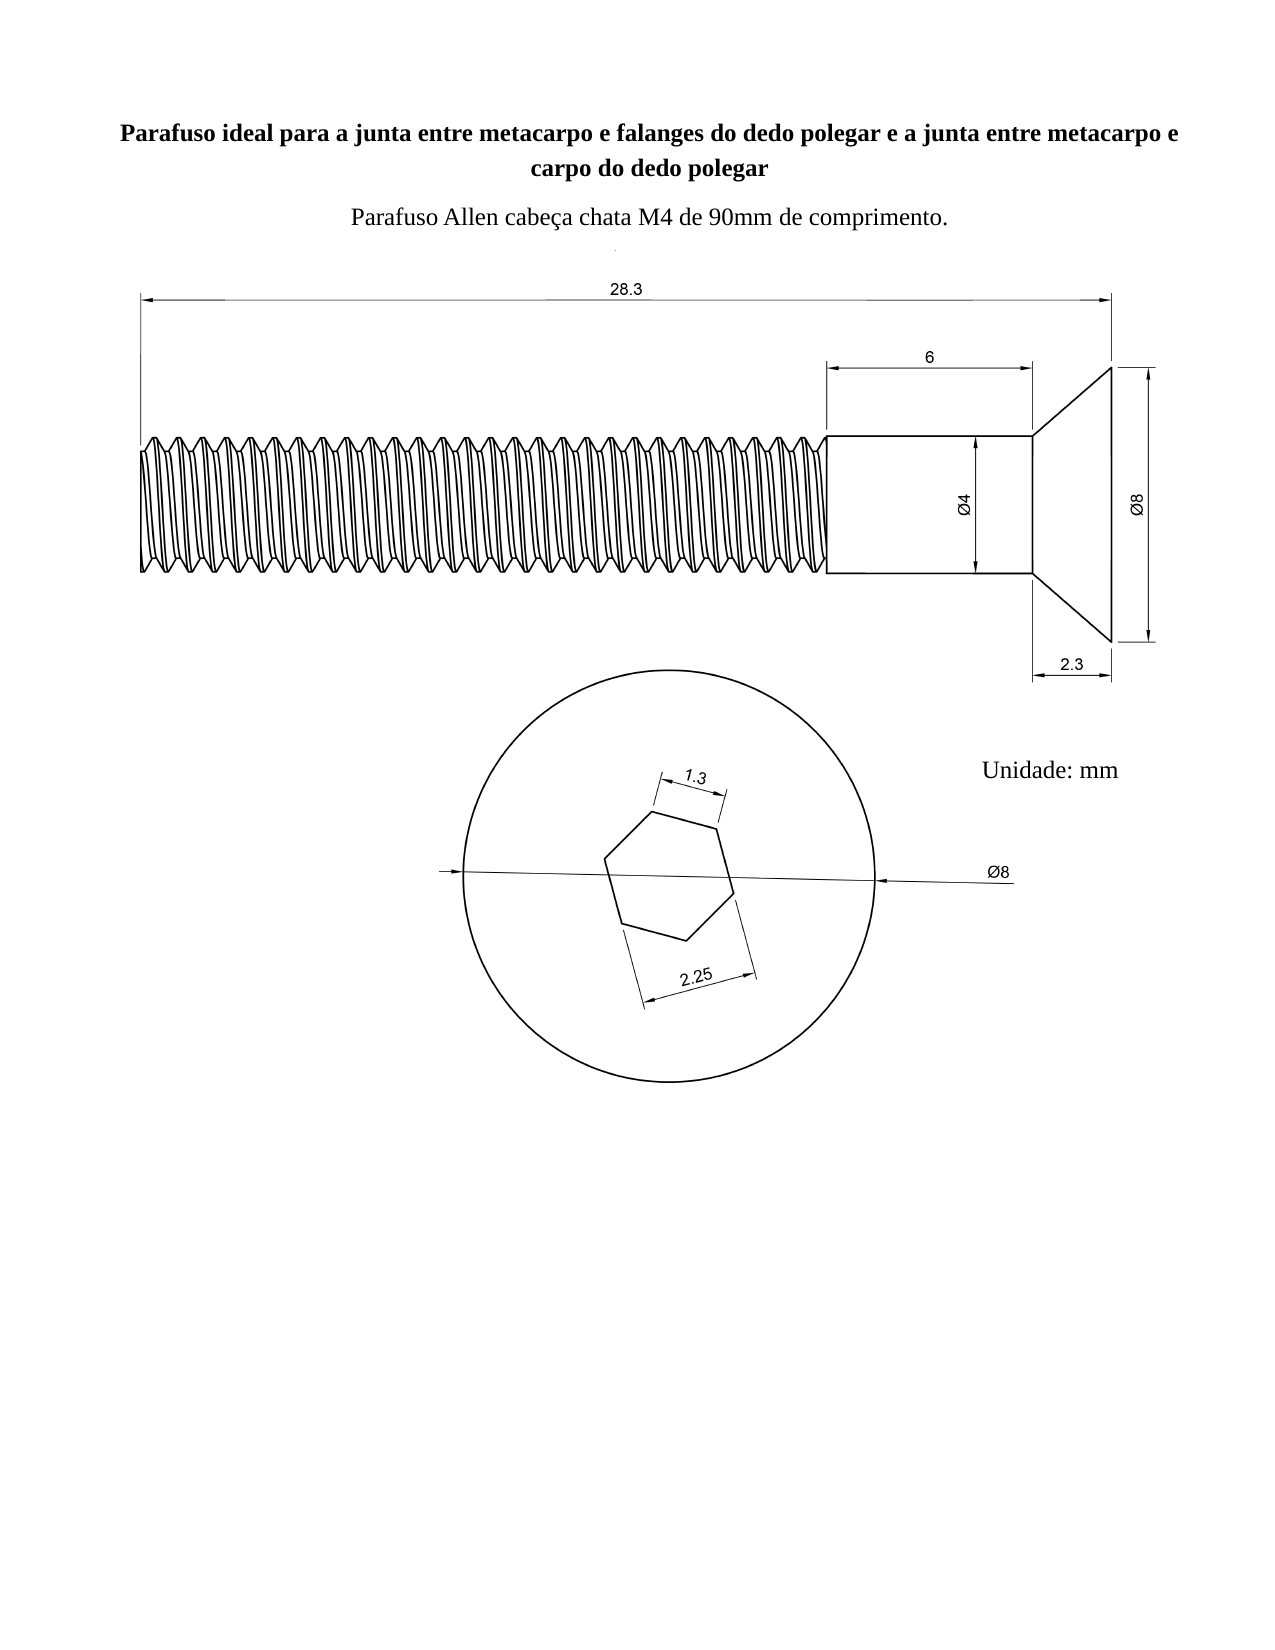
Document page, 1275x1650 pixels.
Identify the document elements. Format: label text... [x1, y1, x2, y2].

text Parafuso Allen cabeça chata M4 de 90mm de comprimento. [118, 202, 1181, 230]
picture [118, 250, 1181, 1091]
text Parafuso ideal para a junta entre metacarpo e falanges do dedo polegar e a junta entre metacarpo e carpo do dedo polegar [118, 118, 1181, 181]
